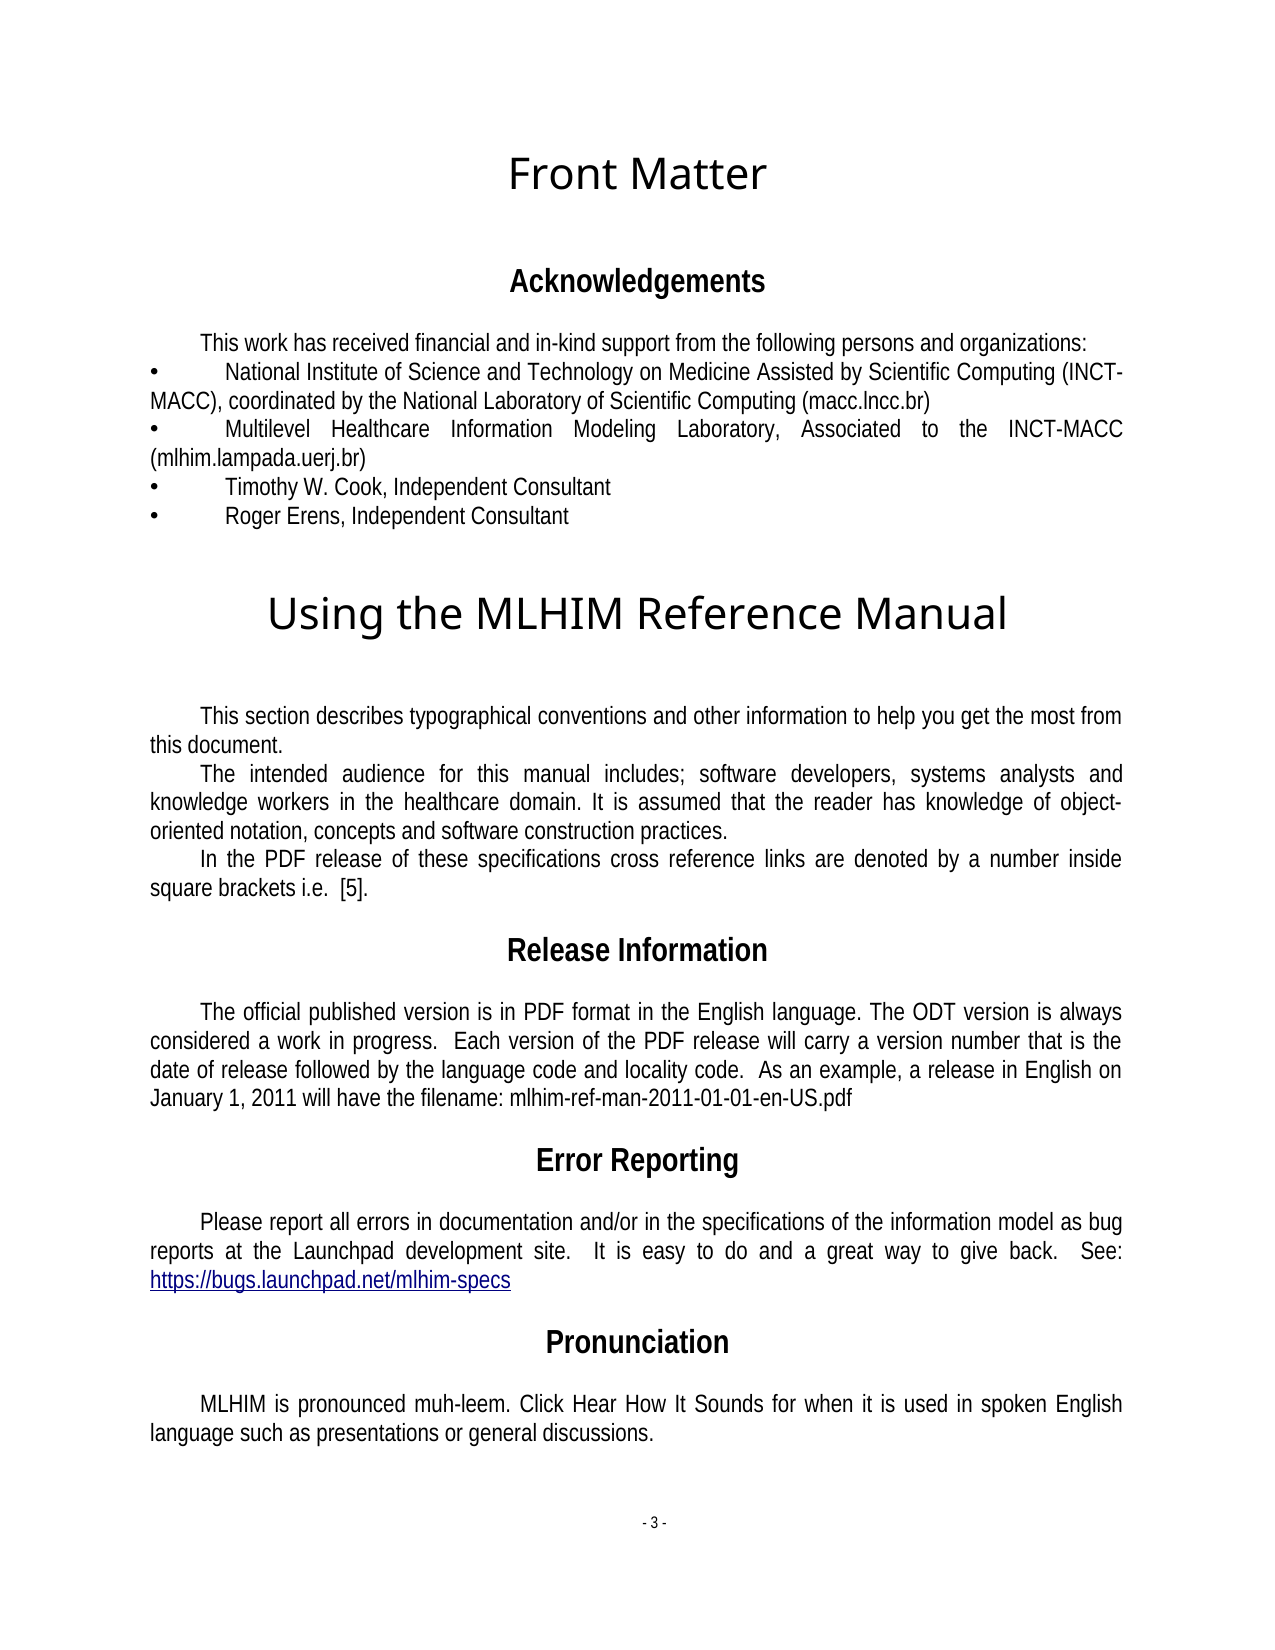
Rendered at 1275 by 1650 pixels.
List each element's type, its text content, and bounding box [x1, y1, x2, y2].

list National Institute of Science and Technology on Medicine Assisted by Scientific Computing (INCT-MACC), coordinated by the National Laboratory of Scientific Computing (macc.lncc.br) [150, 357, 1125, 414]
subtitle Pronunciation [150, 1322, 1125, 1360]
text The intended audience for this manual includes; software developers, systems analysts and knowledge workers in the healthcare domain. It is assumed that the reader has knowledge of object-oriented notation, concepts and software construction practices. [150, 758, 1125, 844]
text This section describes typographical conventions and other information to help you get the most from this document. [150, 701, 1125, 758]
text In the PDF release of these specifications cross reference links are denoted by a number inside square brackets i.e. [5]. [150, 844, 1125, 902]
text This work has received financial and in-kind support from the following persons and organizations: [150, 328, 1125, 357]
list Timothy W. Cook, Independent Consultant [150, 472, 1125, 501]
subtitle Using the MLHIM Reference Manual [150, 583, 1125, 642]
subtitle Acknowledgements [150, 261, 1125, 299]
list Roger Erens, Independent Consultant [150, 501, 1125, 529]
text MLHIM is pronounced muh-leem. Click Hear How It Sounds for when it is used in spoken English language such as presentations or general discussions. [150, 1389, 1125, 1446]
subtitle Release Information [150, 930, 1125, 969]
list Multilevel Healthcare Information Modeling Laboratory, Associated to the INCT-MACC (mlhim.lampada.uerj.br) [150, 414, 1125, 472]
subtitle Front Matter [150, 143, 1125, 202]
text Please report all errors in documentation and/or in the specifications of the information model as bug reports at the Launchpad development site. It is easy to do and a great way to give back. See: https://bugs.launchpad.net/mlhim-specs [150, 1207, 1125, 1293]
subtitle Error Reporting [150, 1141, 1125, 1179]
text The official published version is in PDF format in the English language. The ODT version is always considered a work in progress. Each version of the PDF release will carry a version number that is the date of release followed by the language code and locality code. As an example, a release in English on January 1, 2011 will have the filename: mlhim-ref-man-2011-01-01-en-US.pdf [150, 997, 1125, 1112]
